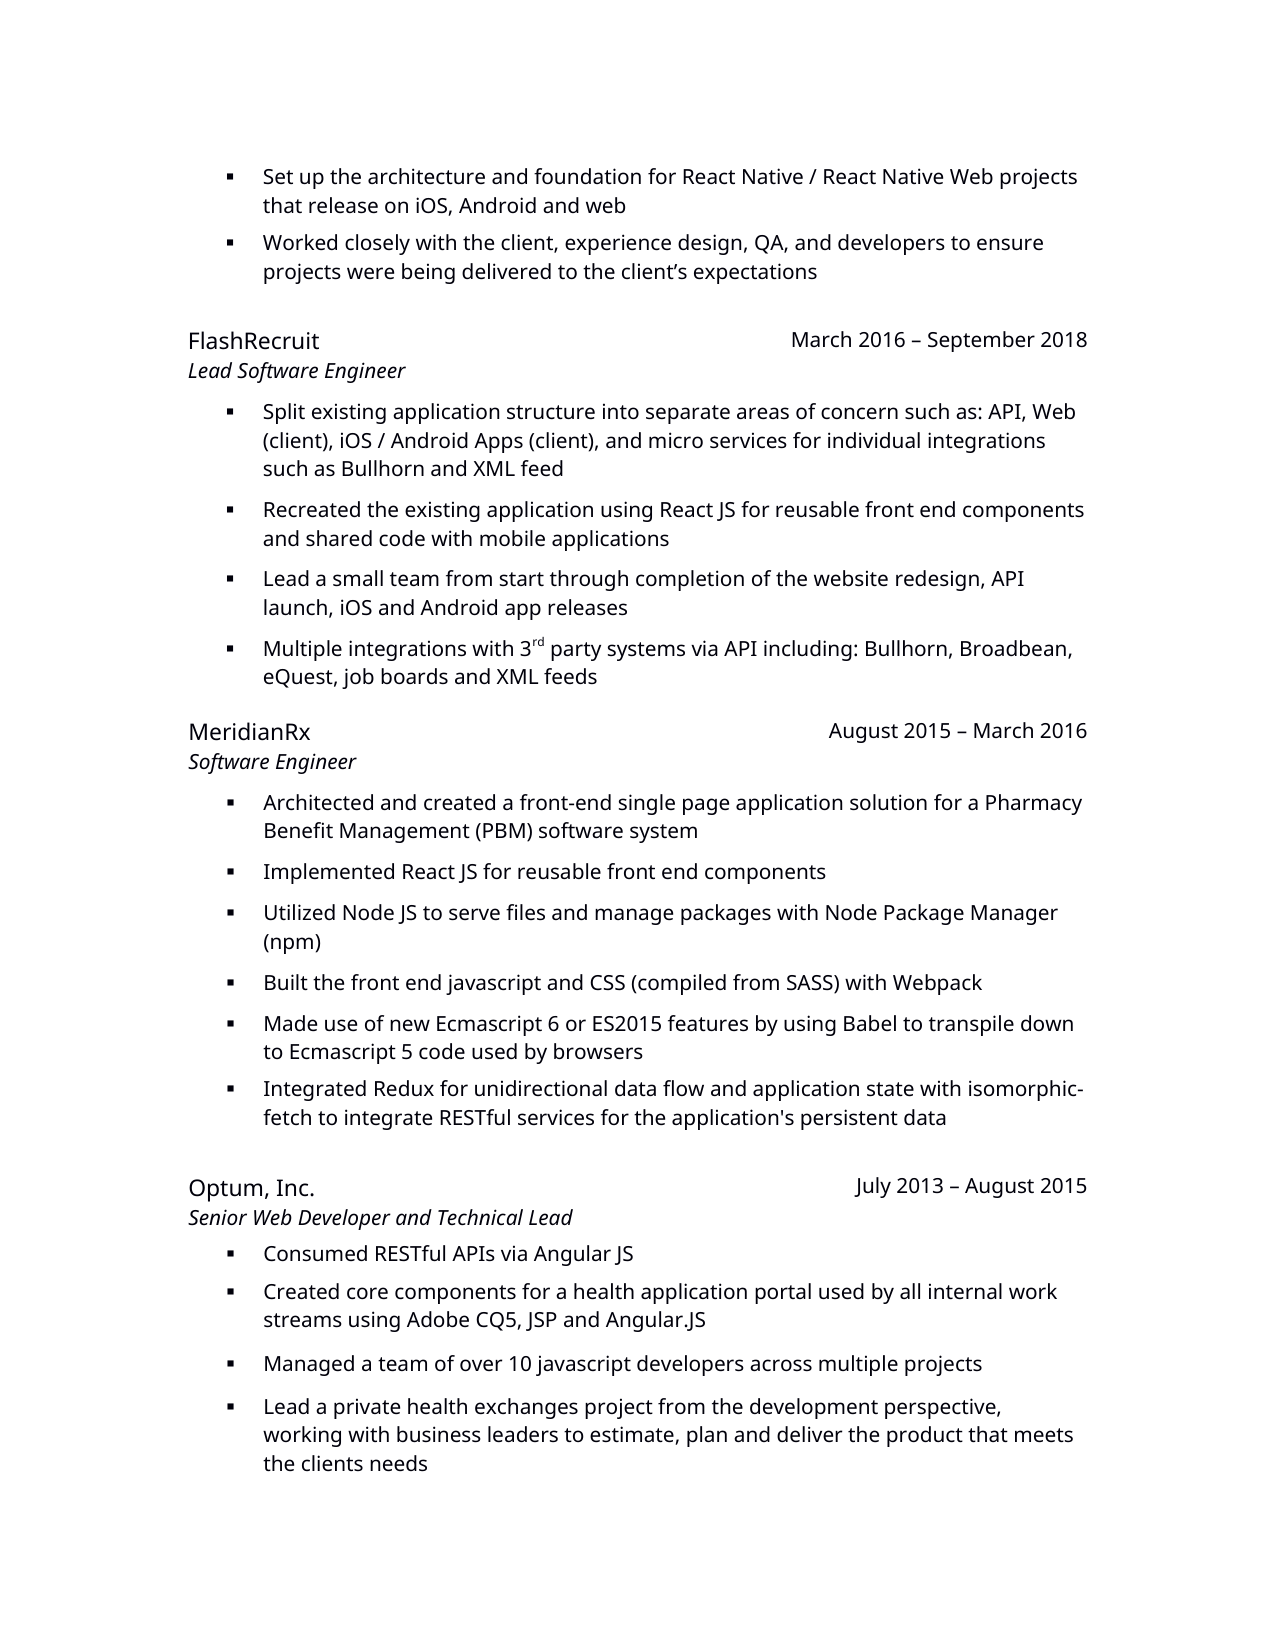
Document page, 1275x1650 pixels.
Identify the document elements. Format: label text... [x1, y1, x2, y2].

table_cell March 2016 – September 2018 [638, 300, 1099, 356]
table_cell Architected and created a front-end single page application solution for a Pharmacy Benefit Management (PBM) software system Implemented React JS for reusable front end components Utilized Node JS to serve files and manage packages with Node Package Manager (npm) Built the front end javascript and CSS (compiled from SASS) with Webpack Made use of new Ecmascript 6 or ES2015 features by using Babel to transpile down to Ecmascript 5 code used by browsers Integrated Redux for unidirectional data flow and application state with isomorphic-fetch to integrate RESTful services for the application's persistent data [176, 776, 1099, 1146]
table_cell July 2013 – August 2015 [637, 1146, 1099, 1203]
table_cell FlashRecruit [176, 300, 638, 356]
table_cell MeridianRx [176, 691, 637, 747]
table_cell August 2015 – March 2016 [637, 691, 1099, 747]
table_cell Lead Software Engineer [176, 356, 1099, 385]
table_cell Software Engineer [176, 747, 1099, 776]
table_cell Helped estimate and develop client projects that utilize various technologies including: React, React Native, Angular Set up the architecture and foundation for React Native / React Native Web projects that release on iOS, Android and web Worked closely with the client, experience design, QA, and developers to ensure projects were being delivered to the client’s expectations [176, 150, 1099, 300]
table_cell Consumed RESTful APIs via Angular JS Created core components for a health application portal used by all internal work streams using Adobe CQ5, JSP and Angular.JS Managed a team of over 10 javascript developers across multiple projects Lead a private health exchanges project from the development perspective, working with business leaders to estimate, plan and deliver the product that meets the clients needs [176, 1231, 1099, 1492]
table_cell Optum, Inc. [176, 1146, 637, 1203]
table_cell Split existing application structure into separate areas of concern such as: API, Web (client), iOS / Android Apps (client), and micro services for individual integrations such as Bullhorn and XML feed Recreated the existing application using React JS for reusable front end components and shared code with mobile applications Lead a small team from start through completion of the website redesign, API launch, iOS and Android app releases Multiple integrations with 3rd party systems via API including: Bullhorn, Broadbean, eQuest, job boards and XML feeds [176, 385, 1099, 691]
table_cell Senior Web Developer and Technical Lead [176, 1203, 1099, 1231]
